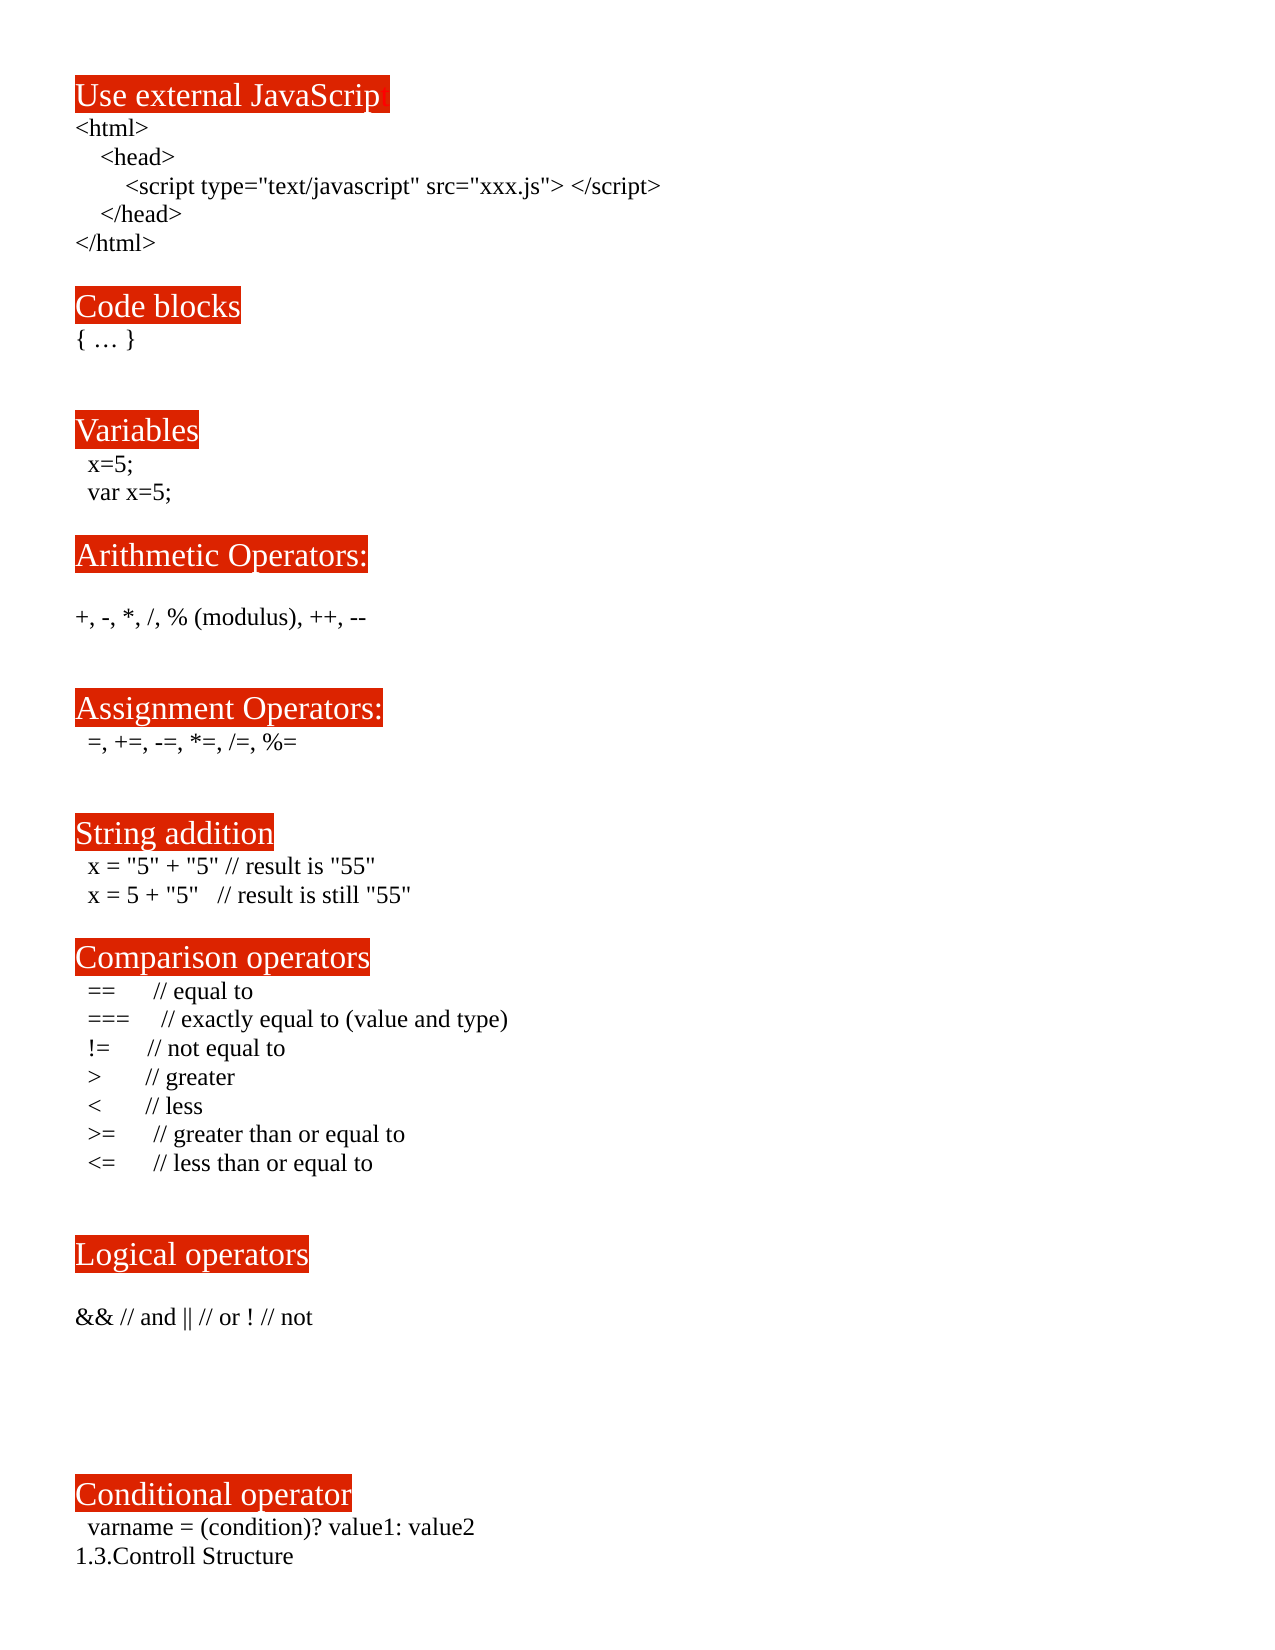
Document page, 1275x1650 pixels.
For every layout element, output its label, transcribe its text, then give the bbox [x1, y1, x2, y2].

text <script type="text/javascript" src="xxx.js"> </script> [75, 171, 1200, 199]
text === // exactly equal to (value and type) [75, 1004, 1200, 1033]
text </head> [75, 199, 1200, 228]
text Arithmetic Operators: [75, 535, 1200, 573]
text <= // less than or equal to [75, 1148, 1200, 1177]
text Logical operators [75, 1234, 1200, 1273]
text </html> [75, 228, 1200, 257]
list Controll Structure [75, 1541, 1200, 1570]
text Variables [75, 410, 1200, 449]
text x = "5" + "5" // result is "55" [75, 851, 1200, 880]
text String addition [75, 813, 1200, 851]
text =, +=, -=, *=, /=, %= [75, 727, 1200, 755]
text x=5; [75, 449, 1200, 477]
text > // greater [75, 1062, 1200, 1091]
text { … } [75, 324, 1200, 353]
text Code blocks [75, 286, 1200, 324]
text < // less [75, 1091, 1200, 1119]
text +, -, *, /, % (modulus), ++, -- [75, 602, 1200, 631]
text Assignment Operators: [75, 688, 1200, 727]
text && // and || // or ! // not [75, 1302, 1200, 1330]
text >= // greater than or equal to [75, 1119, 1200, 1148]
text == // equal to [75, 976, 1200, 1004]
text x = 5 + "5" // result is still "55" [75, 880, 1200, 909]
text Use external JavaScript [75, 75, 1200, 113]
text var x=5; [75, 477, 1200, 506]
text <head> [75, 142, 1200, 171]
text != // not equal to [75, 1033, 1200, 1062]
text varname = (condition)? value1: value2 [75, 1512, 1200, 1541]
text Conditional operator [75, 1474, 1200, 1512]
text <html> [75, 113, 1200, 142]
text Comparison operators [75, 937, 1200, 976]
